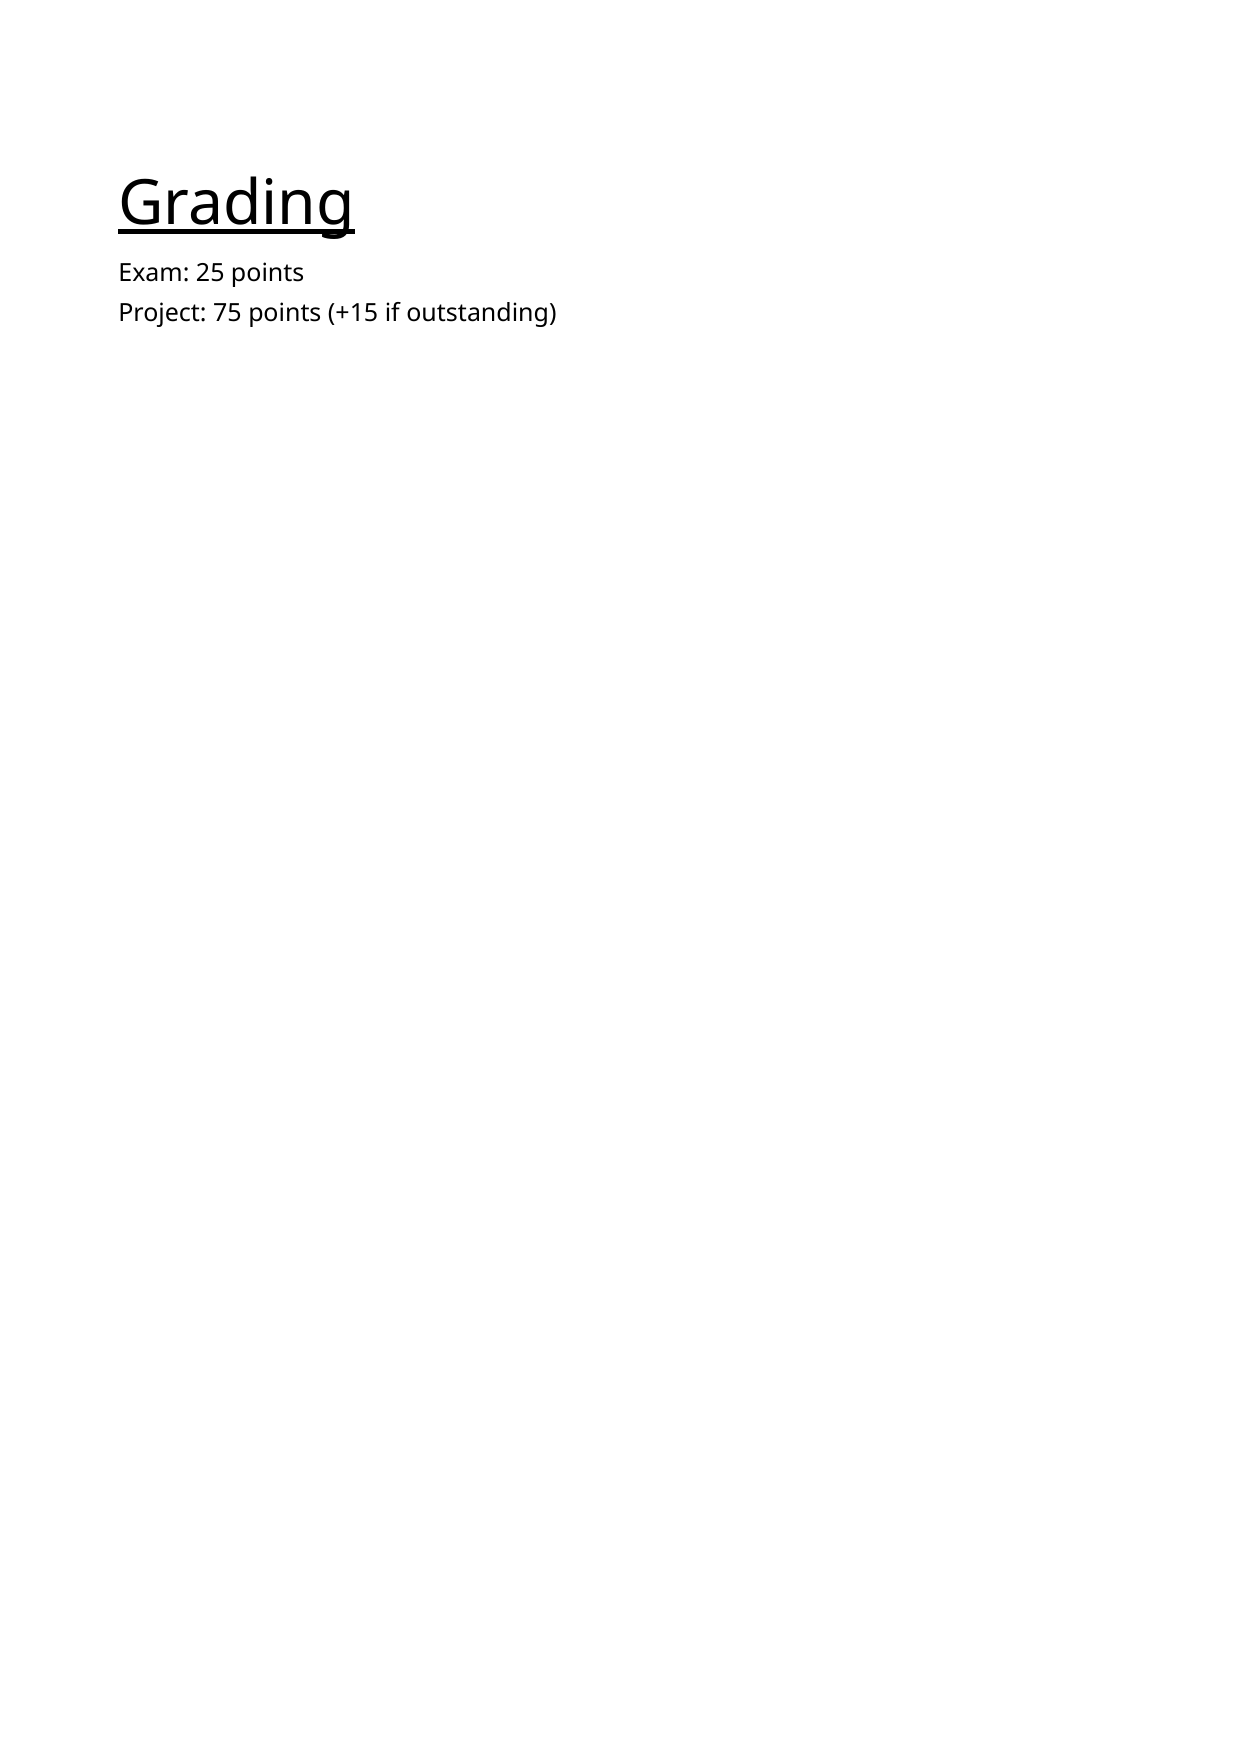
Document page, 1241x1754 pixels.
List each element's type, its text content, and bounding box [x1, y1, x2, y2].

text Project: 75 points (+15 if outstanding) [118, 294, 1122, 328]
text Grading [118, 157, 1122, 242]
text Exam: 25 points [118, 255, 1122, 289]
